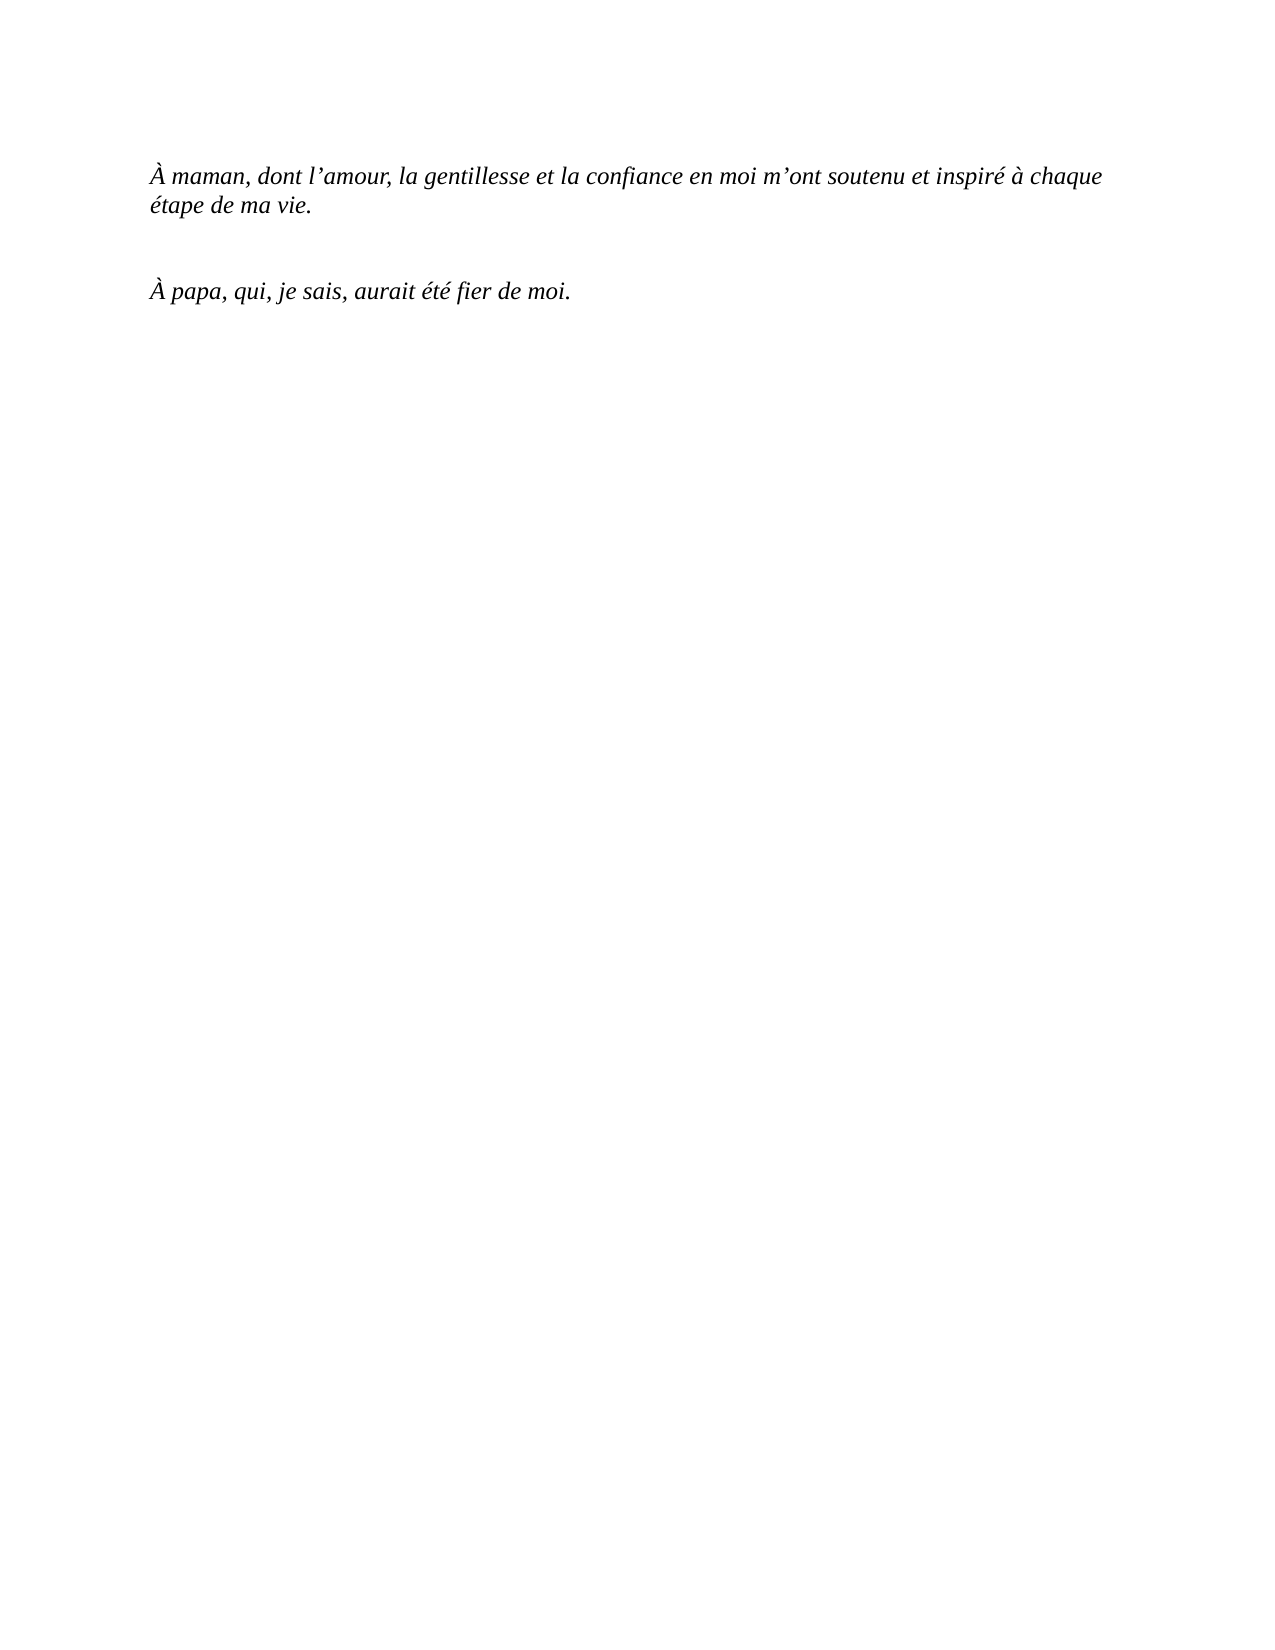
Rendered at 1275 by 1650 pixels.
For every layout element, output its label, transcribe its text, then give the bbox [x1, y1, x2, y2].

text À papa, qui, je sais, aurait été fier de moi. [150, 276, 1125, 305]
text À maman, dont l’amour, la gentillesse et la confiance en moi m’ont soutenu et inspiré à chaque étape de ma vie. [150, 161, 1125, 219]
